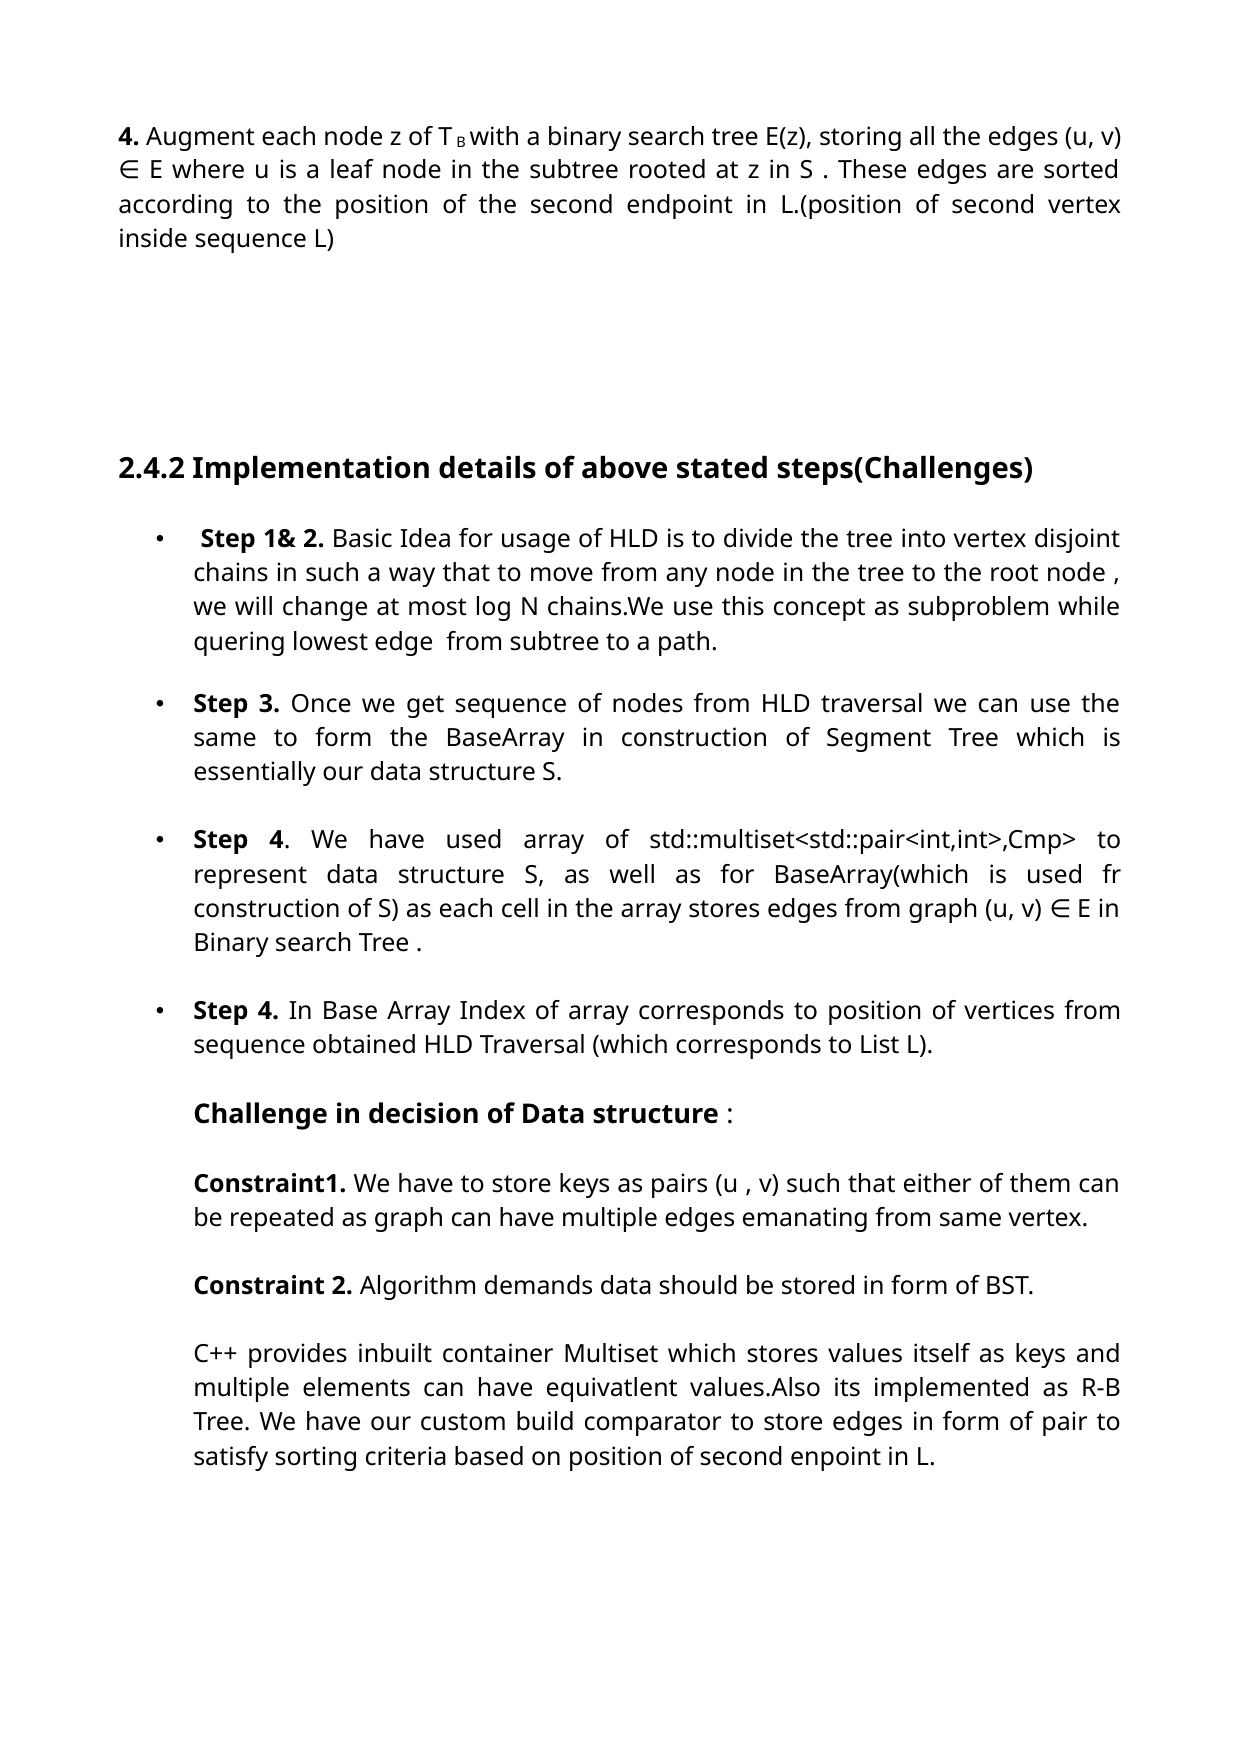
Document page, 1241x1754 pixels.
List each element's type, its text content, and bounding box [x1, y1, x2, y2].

list Step 4. We have used array of std::multiset<std::pair<int,int>,Cmp> to represent data structure S, as well as for BaseArray(which is used fr construction of S) as each cell in the array stores edges from graph (u, v) ∈ E in Binary search Tree . [156, 822, 1122, 958]
list Constraint 2. Algorithm demands data should be stored in form of BST. [156, 1268, 1122, 1302]
list Constraint1. We have to store keys as pairs (u , v) such that either of them can be repeated as graph can have multiple edges emanating from same vertex. [156, 1166, 1122, 1234]
list C++ provides inbuilt container Multiset which stores values itself as keys and multiple elements can have equivatlent values.Also its implemented as R-B Tree. We have our custom build comparator to store edges in form of pair to satisfy sorting criteria based on position of second enpoint in L. [156, 1336, 1122, 1472]
list Step 4. In Base Array Index of array corresponds to position of vertices from sequence obtained HLD Traversal (which corresponds to List L). [156, 992, 1122, 1061]
list Step 1& 2. Basic Idea for usage of HLD is to divide the tree into vertex disjoint chains in such a way that to move from any node in the tree to the root node , we will change at most log N chains.We use this concept as subproblem while quering lowest edge from subtree to a path. [156, 521, 1122, 657]
list Challenge in decision of Data structure : [156, 1095, 1122, 1132]
list Step 3. Once we get sequence of nodes from HLD traversal we can use the same to form the BaseArray in construction of Segment Tree which is essentially our data structure S. [156, 686, 1122, 788]
text 4. Augment each node z of T B with a binary search tree E(z), storing all the edges (u, v) ∈ E where u is a leaf node in the subtree rooted at z in S . These edges are sorted according to the position of the second endpoint in L.(position of second vertex inside sequence L) [118, 118, 1122, 254]
text 2.4.2 Implementation details of above stated steps(Challenges) [118, 447, 1122, 487]
